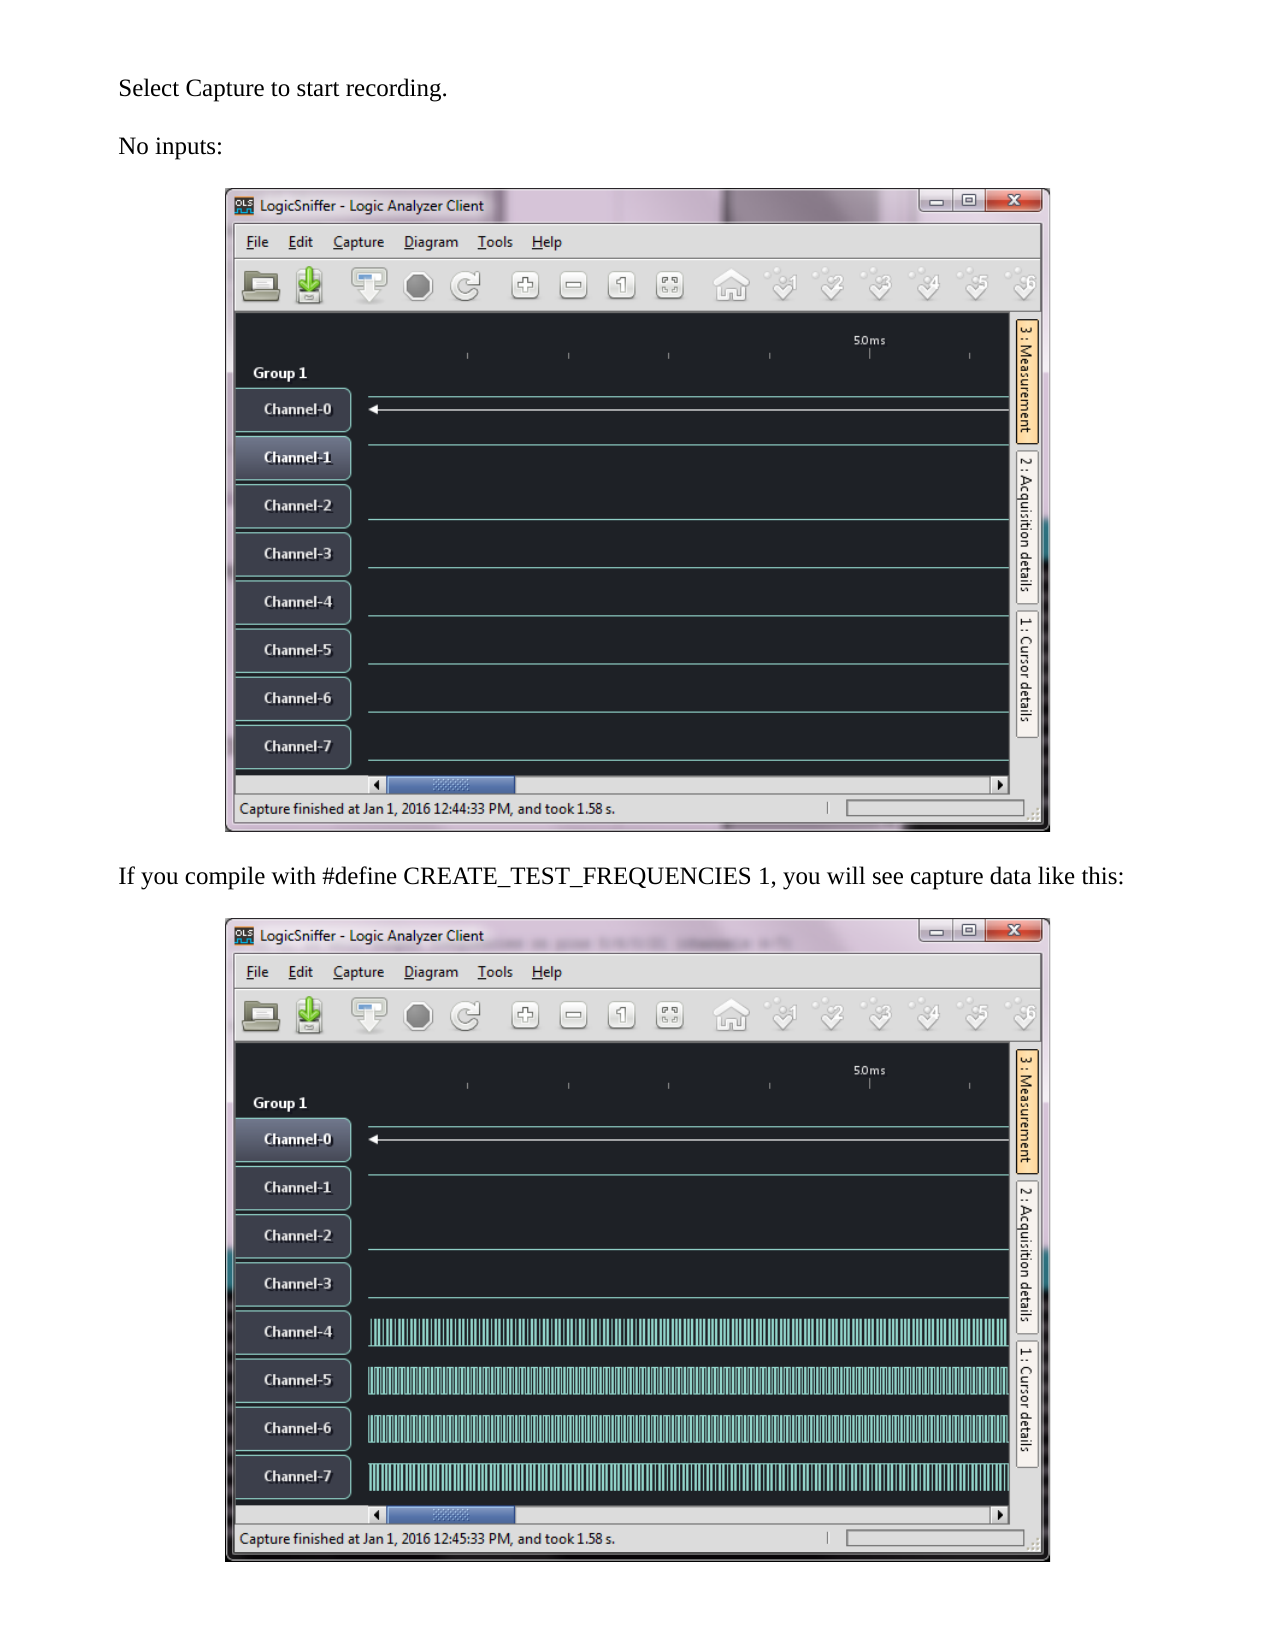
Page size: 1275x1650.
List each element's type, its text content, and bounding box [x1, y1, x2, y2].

picture [225, 188, 1050, 832]
text Select Capture to start recording. [118, 73, 1157, 102]
picture [225, 918, 1050, 1562]
text If you compile with #define CREATE_TEST_FREQUENCIES 1, you will see capture data like this: [118, 861, 1157, 889]
text No inputs: [118, 131, 1157, 160]
